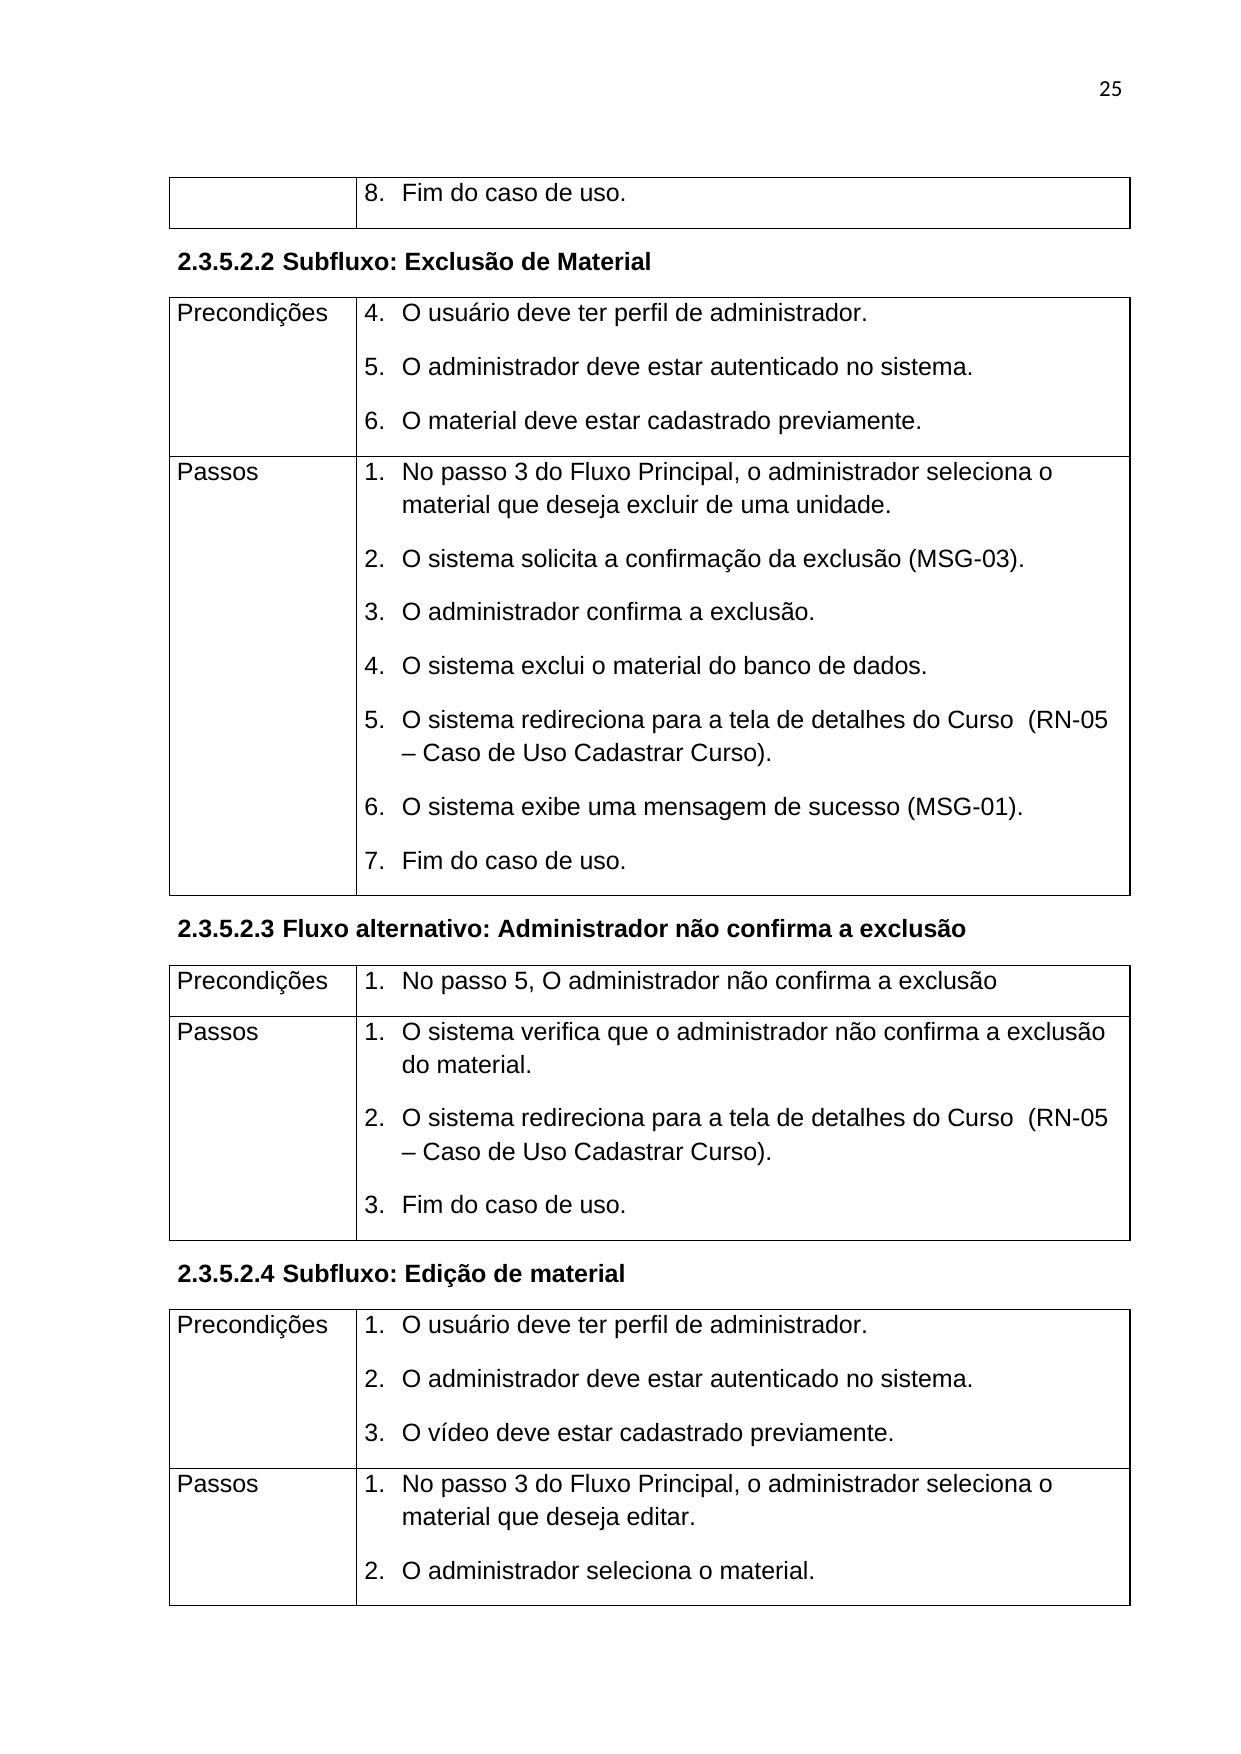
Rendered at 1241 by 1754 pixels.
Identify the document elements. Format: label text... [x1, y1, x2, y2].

table_header Precondições [170, 298, 356, 456]
table_header Precondições [170, 1310, 356, 1468]
subtitle Fluxo alternativo: Administrador não confirma a exclusão [177, 914, 1122, 943]
table_cell [170, 178, 356, 228]
table_cell Passos [170, 1469, 356, 1605]
subtitle Subfluxo: Edição de material [177, 1259, 1122, 1287]
table_cell No passo 3 do Fluxo Principal, o administrador seleciona o material que deseja excluir de uma unidade. O sistema solicita a confirmação da exclusão (MSG-03). O administrador confirma a exclusão. O sistema exclui o material do banco de dados. O sistema redireciona para a tela de detalhes do Curso (RN-05 – Caso de Uso Cadastrar Curso). O sistema exibe uma mensagem de sucesso (MSG-01). Fim do caso de uso. [357, 457, 1129, 895]
table_cell No passo 3 do Fluxo Principal, o administrador seleciona a unidade em que deseja cadastrar o Material. O sistema exibe a tela de cadastro de Material. O administrador informa os dados do Material (RN-01, RN-02, RN-03). O administrador confirma as informações. O sistema armazena o Material. O sistema redireciona para a tela de detalhes do Curso (RN-05 – Caso de Uso Cadastrar Curso). O sistema exibe uma mensagem de sucesso (MSG-01). Fim do caso de uso. [357, 178, 1129, 228]
subtitle Subfluxo: Exclusão de Material [177, 247, 1122, 275]
table_cell O sistema verifica que o administrador não confirma a exclusão do material. O sistema redireciona para a tela de detalhes do Curso (RN-05 – Caso de Uso Cadastrar Curso). Fim do caso de uso. [357, 1017, 1129, 1240]
table_cell Passos [170, 1017, 356, 1240]
table_header O usuário deve ter perfil de administrador. O administrador deve estar autenticado no sistema. O material deve estar cadastrado previamente. [357, 298, 1129, 456]
table_cell No passo 3 do Fluxo Principal, o administrador seleciona o material que deseja editar. O administrador seleciona o material. O sistema exibe os dados do material (RN-01). O administrador altera os dados desejados (RN-01, RN,02). O administrador confirma a edição. O sistema armazena o material. O sistema redireciona para a tela de detalhes do Curso (RN-05 – Caso de Uso Cadastrar Curso). O sistema exibe uma mensagem de sucesso (MSG-01). Fim do caso de uso. [357, 1469, 1129, 1605]
table_header O usuário deve ter perfil de administrador. O administrador deve estar autenticado no sistema. O vídeo deve estar cadastrado previamente. [357, 1310, 1129, 1468]
table_cell Passos [170, 457, 356, 895]
table_header Precondições [170, 966, 356, 1016]
table_header No passo 5, O administrador não confirma a exclusão [357, 966, 1129, 1016]
